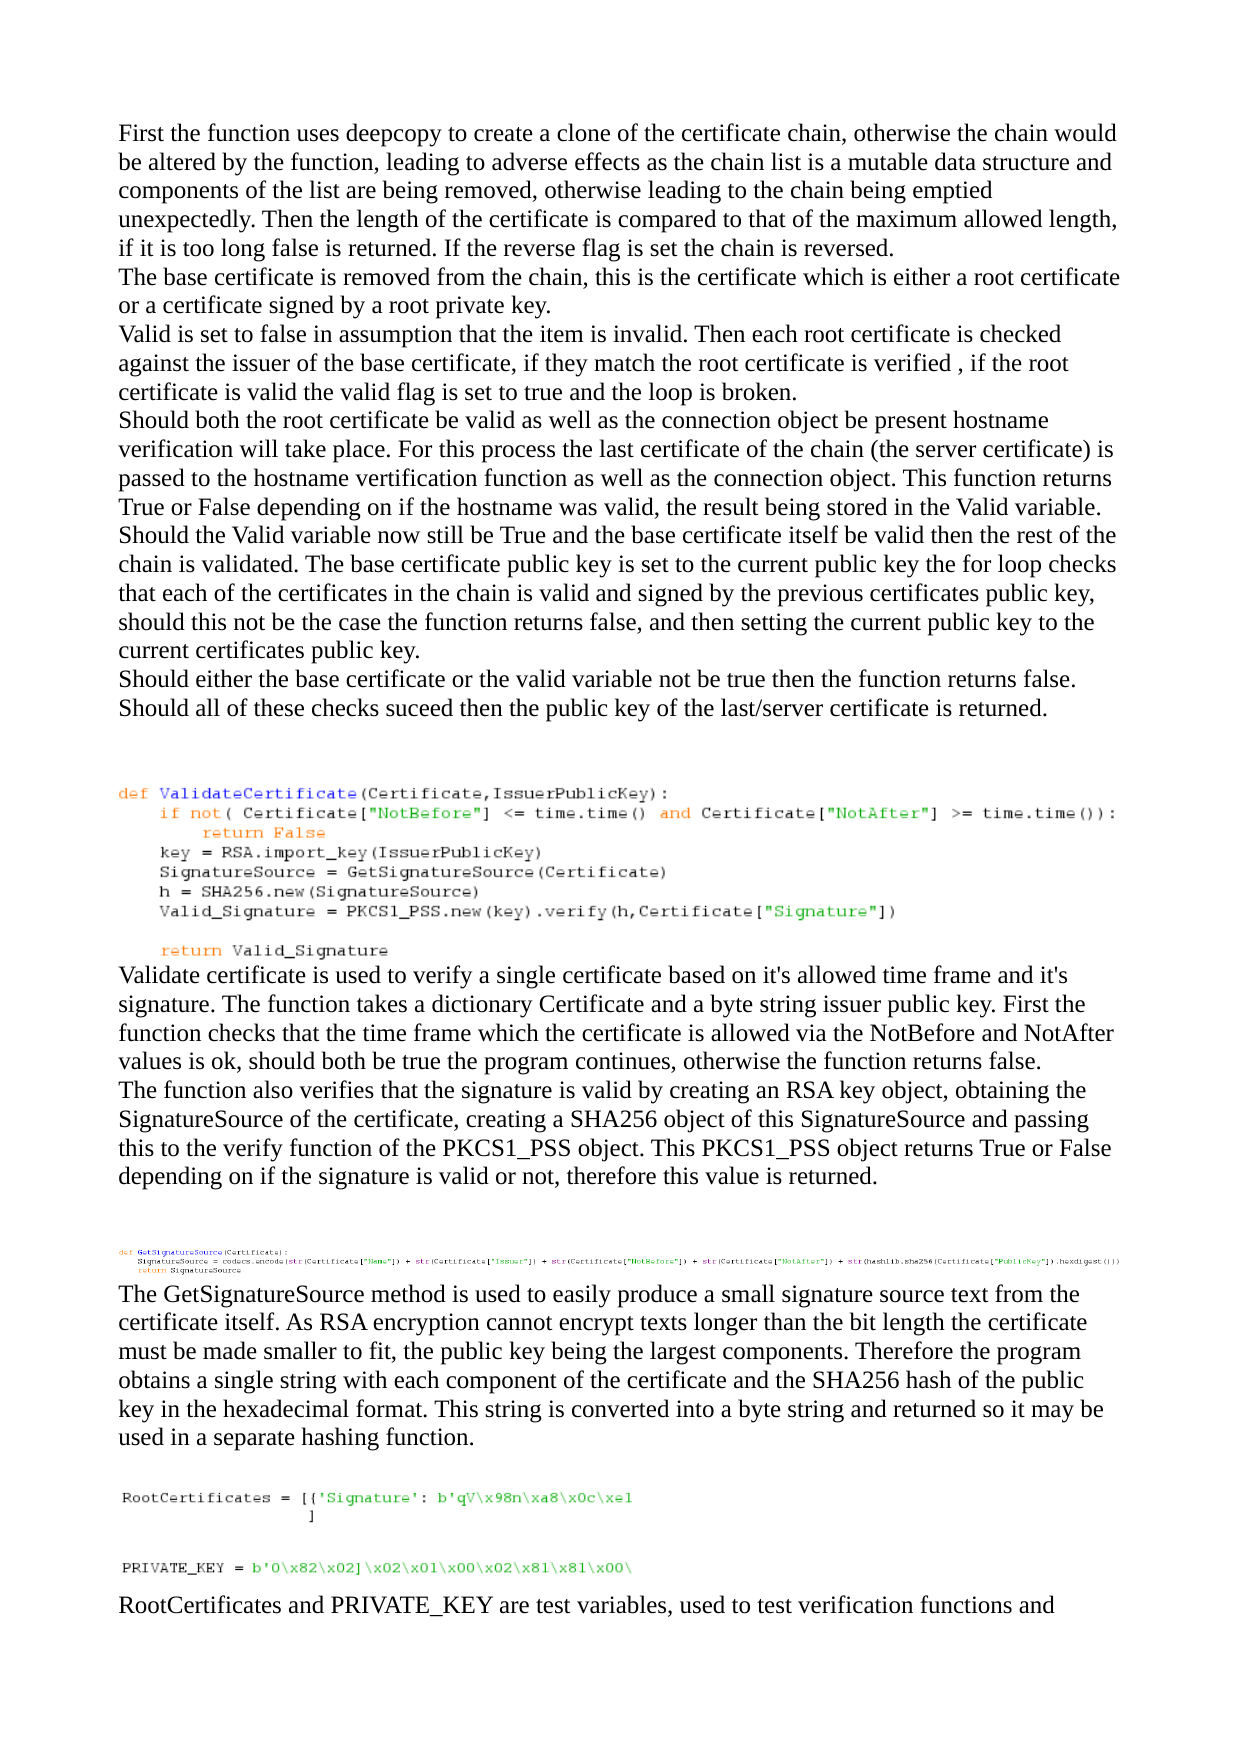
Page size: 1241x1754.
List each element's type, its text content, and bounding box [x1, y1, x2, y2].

picture [118, 1247, 1123, 1279]
text First the function uses deepcopy to create a clone of the certificate chain, otherwise the chain would be altered by the function, leading to adverse effects as the chain list is a mutable data structure and components of the list are being removed, otherwise leading to the chain being emptied unexpectedly. Then the length of the certificate is compared to that of the maximum allowed length, if it is too long false is returned. If the reverse flag is set the chain is reversed. [118, 118, 1122, 262]
picture [118, 779, 1123, 961]
text Should either the base certificate or the valid variable not be true then the function returns false. [118, 664, 1122, 693]
picture [118, 1480, 633, 1590]
text The base certificate is removed from the chain, this is the certificate which is either a root certificate or a certificate signed by a root private key. [118, 262, 1122, 319]
text Should both the root certificate be valid as well as the connection object be present hostname verification will take place. For this process the last certificate of the chain (the server certificate) is passed to the hostname vertification function as well as the connection object. This function returns True or False depending on if the hostname was valid, the result being stored in the Valid variable. [118, 406, 1122, 521]
text Should all of these checks suceed then the public key of the last/server certificate is returned. [118, 693, 1122, 722]
text Should the Valid variable now still be True and the base certificate itself be valid then the rest of the chain is validated. The base certificate public key is set to the current public key the for loop checks that each of the certificates in the chain is valid and signed by the previous certificates public key, should this not be the case the function returns false, and then setting the current public key to the current certificates public key. [118, 521, 1122, 664]
text Validate certificate is used to verify a single certificate based on it's allowed time frame and it's signature. The function takes a dictionary Certificate and a byte string issuer public key. First the function checks that the time frame which the certificate is allowed via the NotBefore and NotAfter values is ok, should both be true the program continues, otherwise the function returns false. [118, 961, 1122, 1075]
text The function also verifies that the signature is valid by creating an RSA key object, obtaining the SignatureSource of the certificate, creating a SHA256 object of this SignatureSource and passing this to the verify function of the PKCS1_PSS object. This PKCS1_PSS object returns True or False depending on if the signature is valid or not, therefore this value is returned. [118, 1075, 1122, 1190]
text Valid is set to false in assumption that the item is invalid. Then each root certificate is checked against the issuer of the base certificate, if they match the root certificate is verified , if the root certificate is valid the valid flag is set to true and the loop is broken. [118, 319, 1122, 406]
text RootCertificates and PRIVATE_KEY are test variables, used to test verification functions and [118, 1480, 1122, 1619]
text The GetSignatureSource method is used to easily produce a small signature source text from the certificate itself. As RSA encryption cannot encrypt texts longer than the bit length the certificate must be made smaller to fit, the public key being the largest components. Therefore the program obtains a single string with each component of the certificate and the SHA256 hash of the public key in the hexadecimal format. This string is converted into a byte string and returned so it may be used in a separate hashing function. [118, 1279, 1122, 1451]
